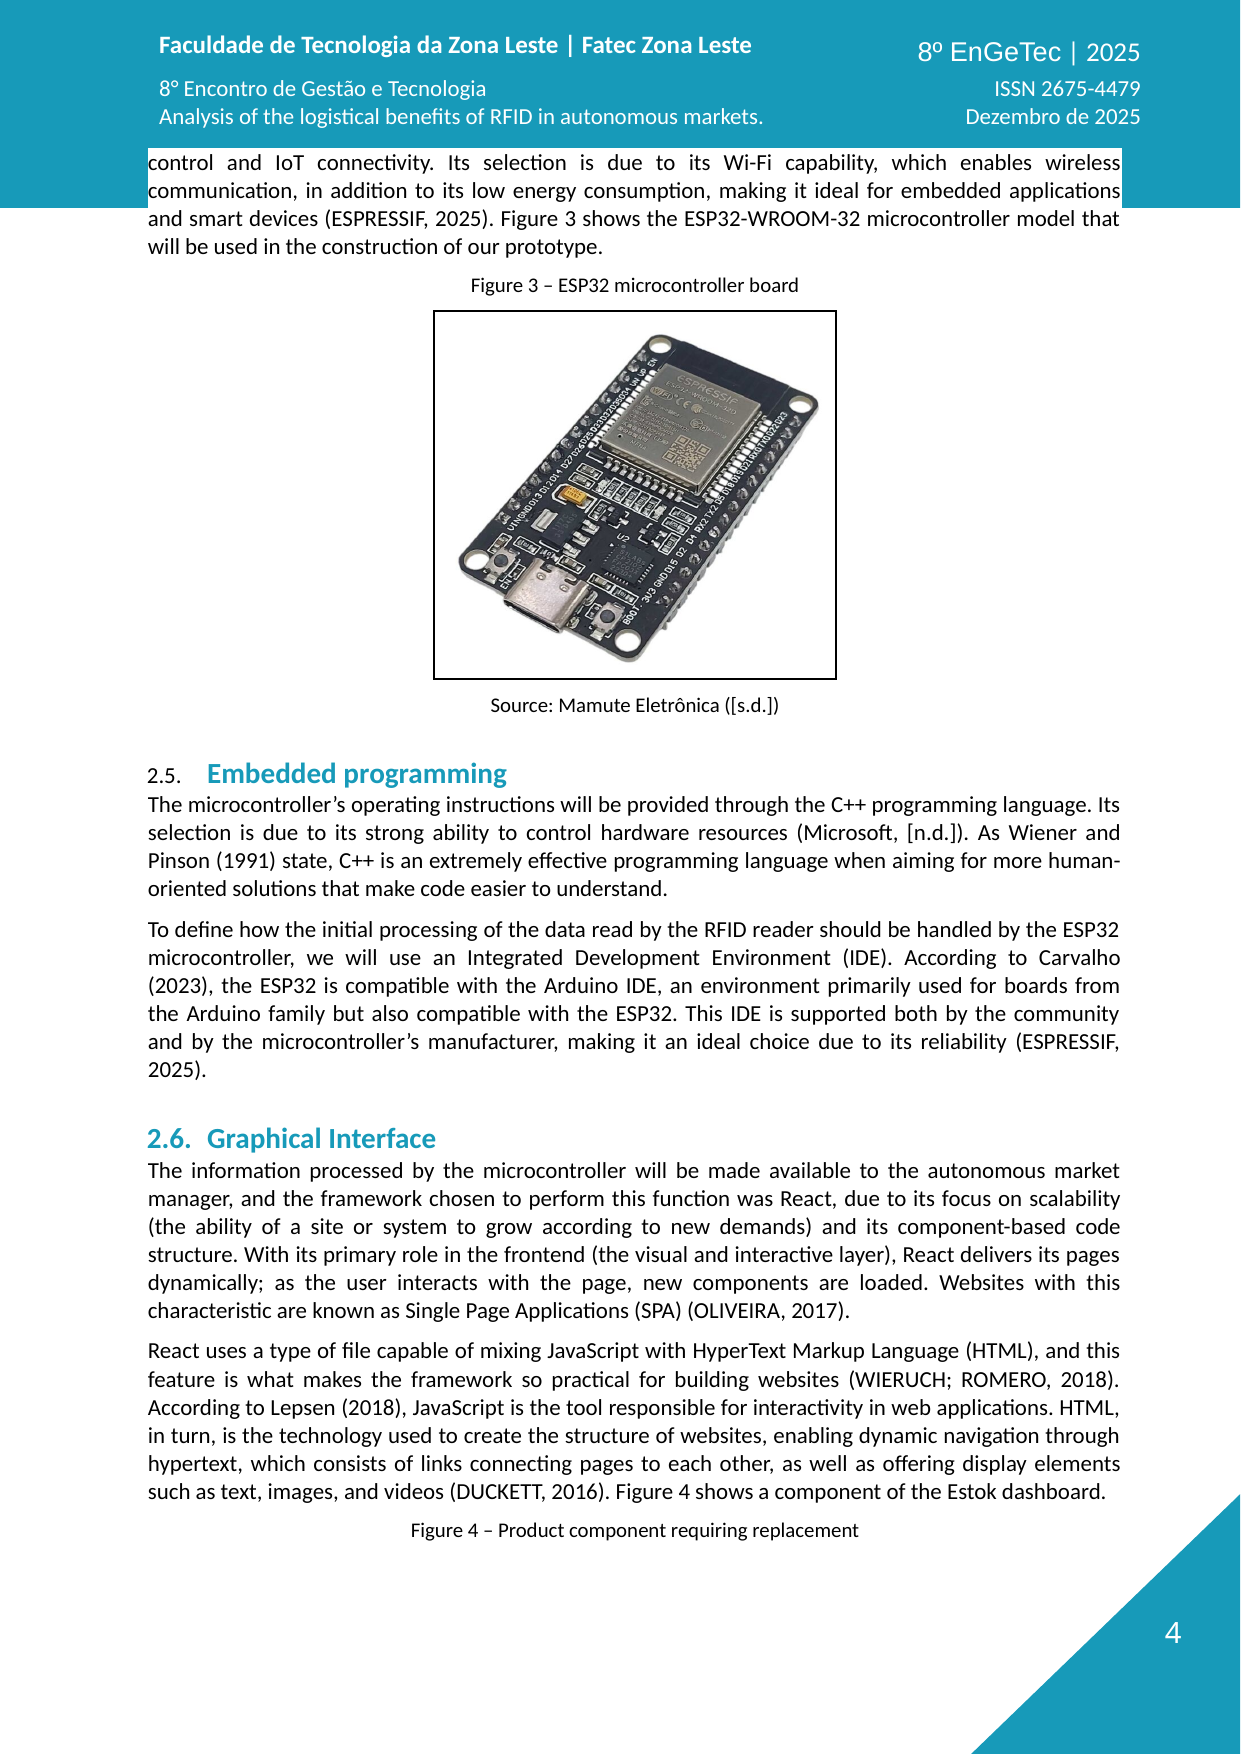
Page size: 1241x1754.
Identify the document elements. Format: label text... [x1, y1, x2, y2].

text Figure 4 – Product component requiring replacement [148, 1517, 1122, 1543]
list Embedded programming [147, 755, 1122, 790]
text To define how the initial processing of the data read by the RFID reader should be handled by the ESP32 microcontroller, we will use an Integrated Development Environment (IDE). According to Carvalho (2023), the ESP32 is compatible with the Arduino IDE, an environment primarily used for boards from the Arduino family but also compatible with the ESP32. This IDE is supported both by the community and by the microcontroller’s manufacturer, making it an ideal choice due to its reliability (ESPRESSIF, 2025). [148, 915, 1122, 1083]
text Source: Mamute Eletrônica ([s.d.]) [148, 310, 1122, 717]
text React uses a type of file capable of mixing JavaScript with HyperText Markup Language (HTML), and this feature is what makes the framework so practical for building websites (WIERUCH; ROMERO, 2018). According to Lepsen (2018), JavaScript is the tool responsible for interactivity in web applications. HTML, in turn, is the technology used to create the structure of websites, enabling dynamic navigation through hypertext, which consists of links connecting pages to each other, as well as offering display elements such as text, images, and videos (DUCKETT, 2016). Figure 4 shows a component of the Estok dashboard. [148, 1337, 1122, 1505]
list Graphical Interface [147, 1121, 1122, 1156]
picture [437, 314, 833, 675]
text The microcontroller’s operating instructions will be provided through the C++ programming language. Its selection is due to its strong ability to control hardware resources (Microsoft, [n.d.]). As Wiener and Pinson (1991) state, C++ is an extremely effective programming language when aiming for more human-oriented solutions that make code easier to understand. [148, 790, 1122, 902]
text Figure 3 – ESP32 microcontroller board [148, 272, 1122, 298]
text The information processed by the microcontroller will be made available to the autonomous market manager, and the framework chosen to perform this function was React, due to its focus on scalability (the ability of a site or system to grow according to new demands) and its component-based code structure. With its primary role in the frontend (the visual and interactive layer), React delivers its pages dynamically; as the user interacts with the page, new components are loaded. Websites with this characteristic are known as Single Page Applications (SPA) (OLIVEIRA, 2017). [148, 1156, 1122, 1324]
text control and IoT connectivity. Its selection is due to its Wi-Fi capability, which enables wireless communication, in addition to its low energy consumption, making it ideal for embedded applications and smart devices (ESPRESSIF, 2025). Figure 3 shows the ESP32-WROOM-32 microcontroller model that will be used in the construction of our prototype. [148, 148, 1122, 260]
